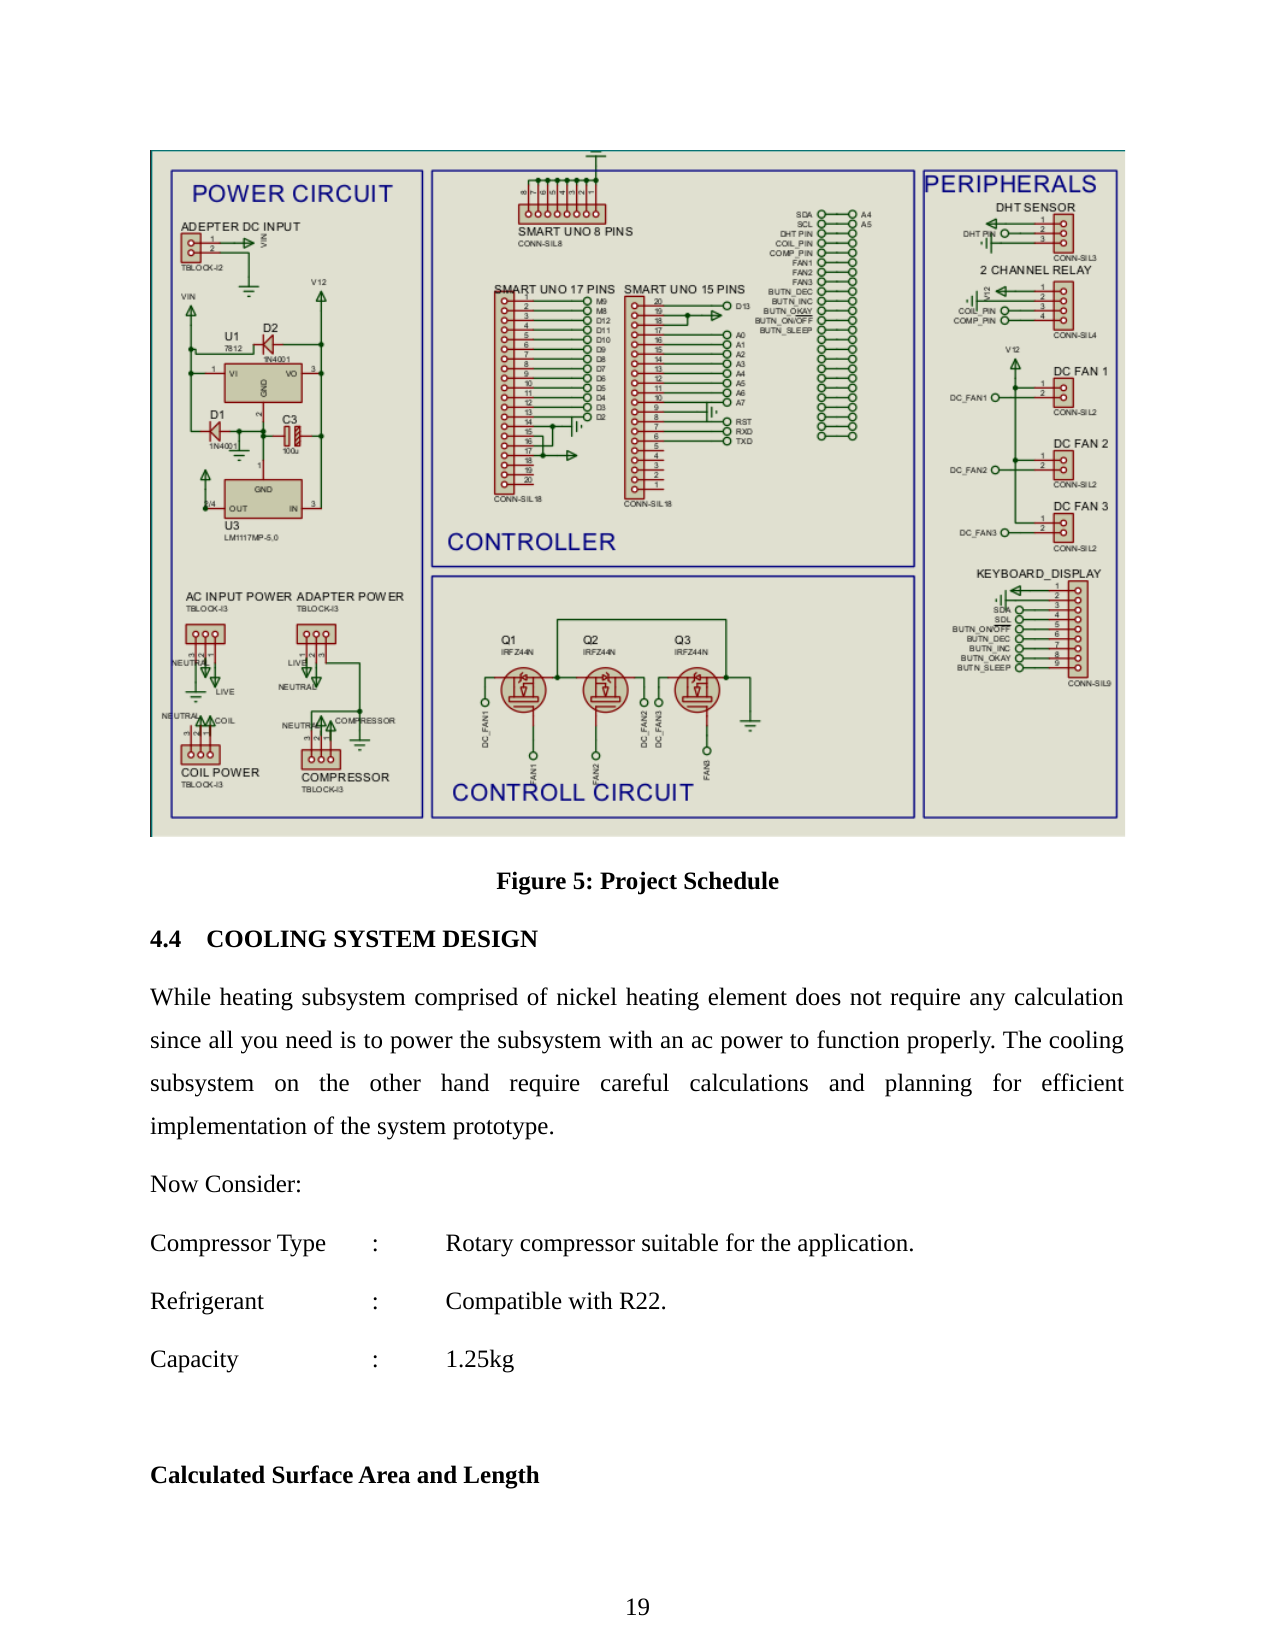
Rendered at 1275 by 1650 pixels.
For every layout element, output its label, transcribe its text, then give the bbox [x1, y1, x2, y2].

text Capacity : 1.25kg [150, 1344, 1125, 1373]
text Calculated Surface Area and Length [150, 1460, 1125, 1489]
text Figure 5: Project Schedule [150, 866, 1125, 894]
text Compressor Type : Rotary compressor suitable for the application. [150, 1228, 1125, 1256]
text Now Consider: [150, 1169, 1125, 1198]
picture [150, 150, 1125, 837]
text Refrigerant : Compatible with R22. [150, 1286, 1125, 1314]
subtitle 4.4 COOLING SYSTEM DESIGN [150, 924, 1125, 953]
text While heating subsystem comprised of nickel heating element does not require any calculation since all you need is to power the subsystem with an ac power to function properly. The cooling subsystem on the other hand require careful calculations and planning for efficient implementation of the system prototype. [150, 982, 1125, 1140]
